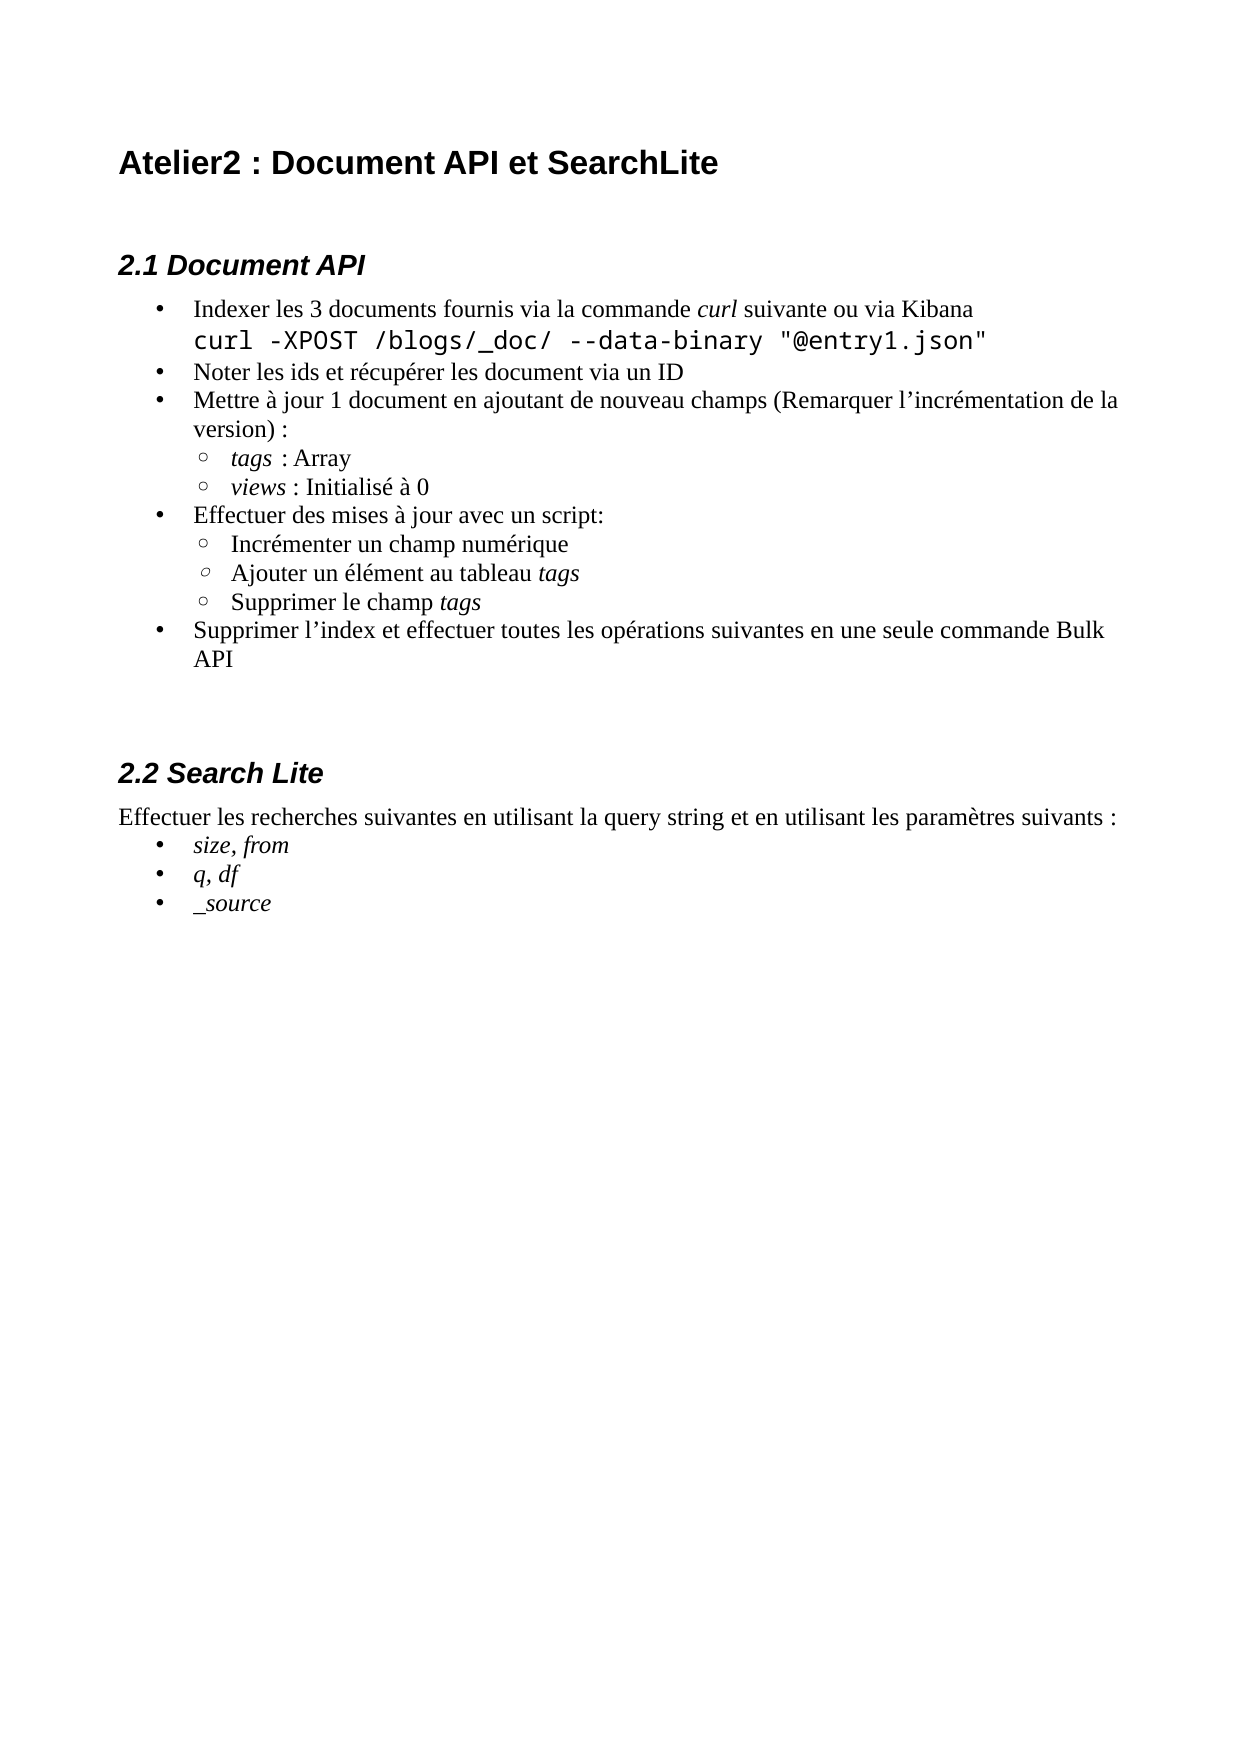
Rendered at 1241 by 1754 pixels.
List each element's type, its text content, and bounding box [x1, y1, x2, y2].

subtitle 2.1 Document API [118, 248, 1122, 282]
list Effectuer des mises à jour avec un script: [156, 501, 1122, 529]
list curl -XPOST /blogs/_doc/ --data-binary "@entry1.json" [156, 323, 1122, 357]
list Supprimer l’index et effectuer toutes les opérations suivantes en une seule commande Bulk API [156, 616, 1122, 673]
list Mettre à jour 1 document en ajoutant de nouveau champs (Remarquer l’incrémentation de la version) : [156, 386, 1122, 443]
list Noter les ids et récupérer les document via un ID [156, 357, 1122, 386]
subtitle Atelier2 : Document API et SearchLite [118, 143, 1122, 182]
list _source [156, 888, 1122, 917]
list Ajouter un élément au tableau tags [193, 558, 1122, 587]
list Incrémenter un champ numérique [193, 529, 1122, 558]
list size, from [156, 830, 1122, 859]
list q, df [156, 859, 1122, 888]
list Indexer les 3 documents fournis via la commande curl suivante ou via Kibana [156, 294, 1122, 323]
list tags : Array [193, 443, 1122, 472]
list Supprimer le champ tags [193, 587, 1122, 616]
text Effectuer les recherches suivantes en utilisant la query string et en utilisant les paramètres suivants : [118, 802, 1122, 830]
subtitle 2.2 Search Lite [118, 756, 1122, 789]
list views : Initialisé à 0 [193, 472, 1122, 501]
